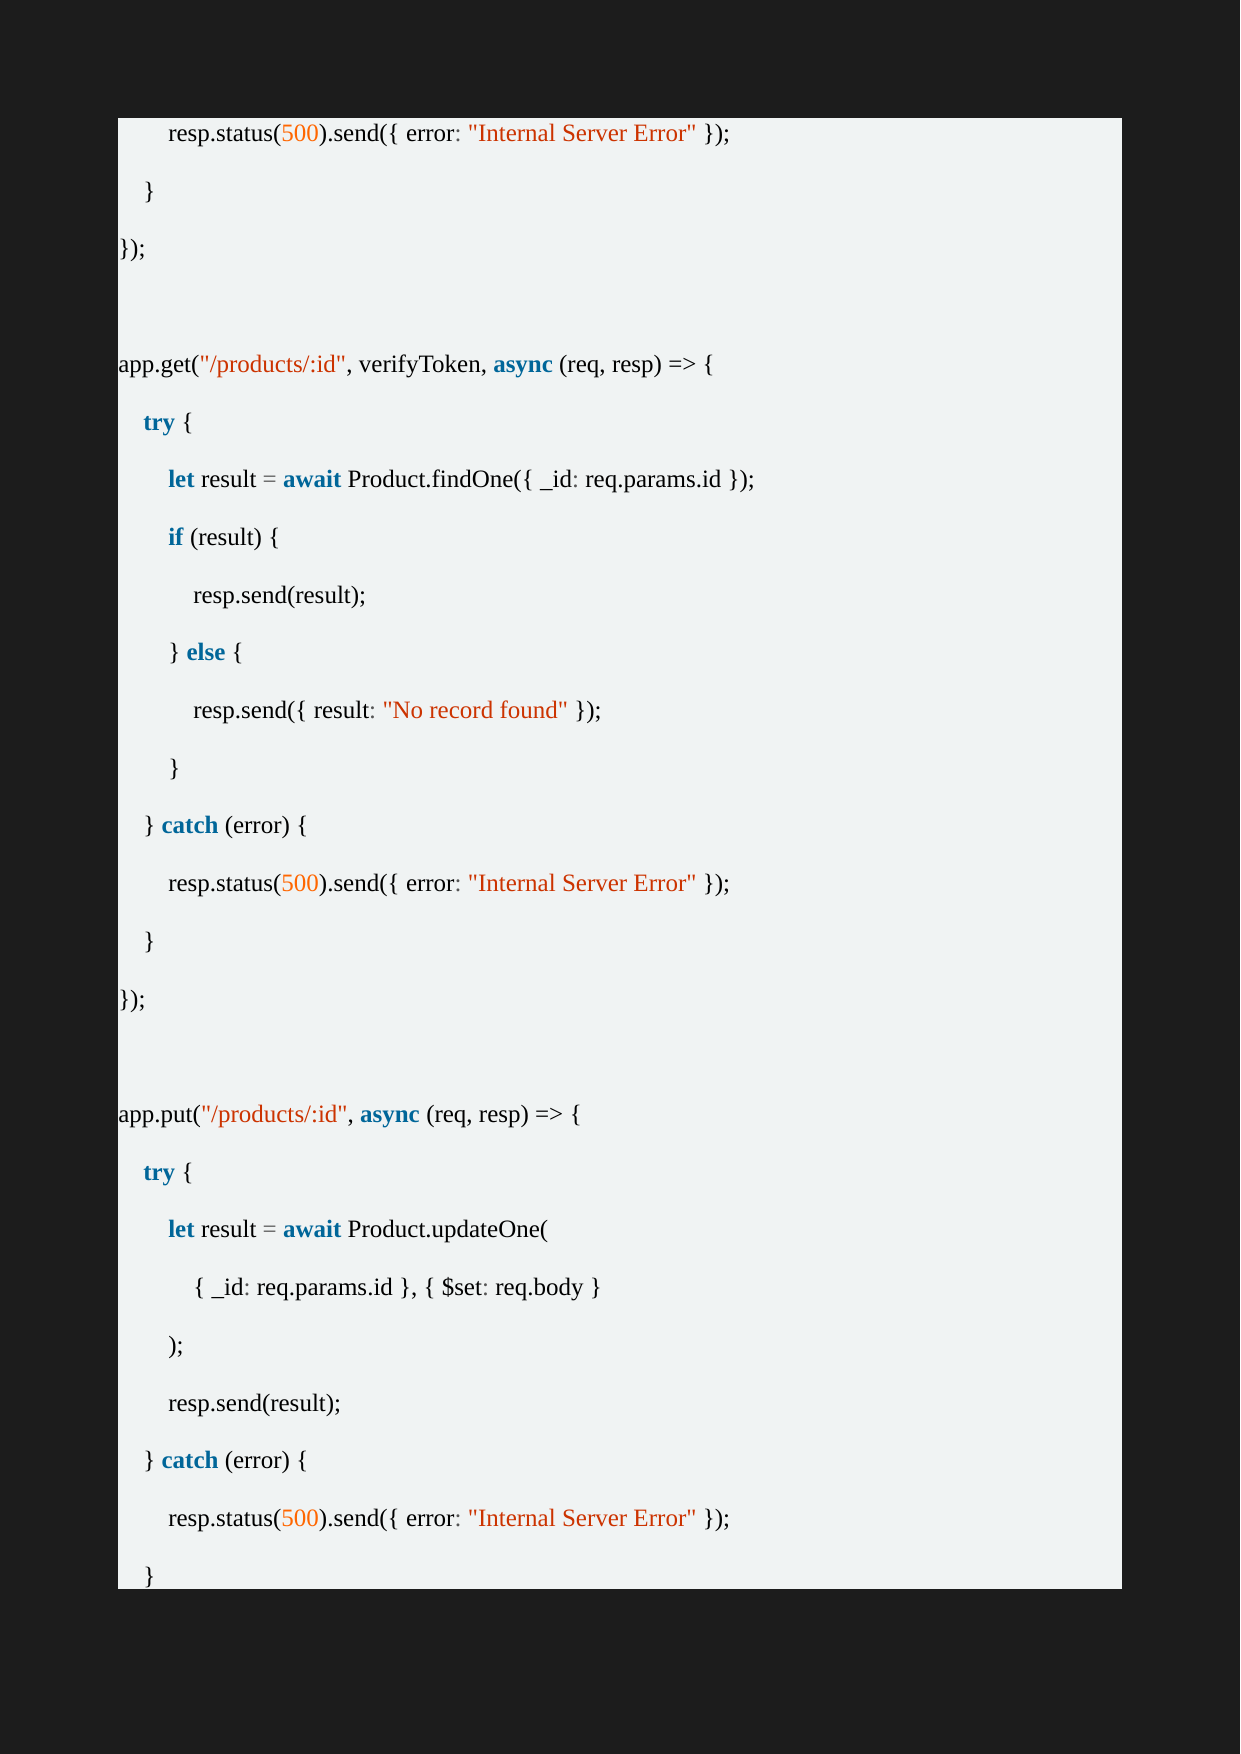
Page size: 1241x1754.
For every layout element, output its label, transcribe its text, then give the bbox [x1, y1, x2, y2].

text resp.send(result); [118, 1388, 1122, 1416]
text } [118, 1561, 1122, 1589]
text resp.send({ result: "No record found" }); [118, 695, 1122, 724]
text let result = await Product.findOne({ _id: req.params.id }); [118, 464, 1122, 493]
text resp.status(500).send({ error: "Internal Server Error" }); [118, 1503, 1122, 1532]
text { _id: req.params.id }, { $set: req.body } [118, 1272, 1122, 1301]
text }); [118, 233, 1122, 262]
text resp.send(result); [118, 580, 1122, 608]
text resp.status(500).send({ error: "Internal Server Error" }); [118, 118, 1122, 147]
text } [118, 926, 1122, 955]
text } else { [118, 637, 1122, 666]
text app.put("/products/:id", async (req, resp) => { [118, 1099, 1122, 1128]
text } [118, 176, 1122, 204]
text try { [118, 407, 1122, 435]
text app.get("/products/:id", verifyToken, async (req, resp) => { [118, 349, 1122, 378]
text ); [118, 1330, 1122, 1359]
text } catch (error) { [118, 811, 1122, 839]
text resp.status(500).send({ error: "Internal Server Error" }); [118, 868, 1122, 897]
text }); [118, 984, 1122, 1012]
text } [118, 753, 1122, 782]
text let result = await Product.updateOne( [118, 1214, 1122, 1243]
text } catch (error) { [118, 1445, 1122, 1474]
text try { [118, 1157, 1122, 1186]
text if (result) { [118, 522, 1122, 551]
